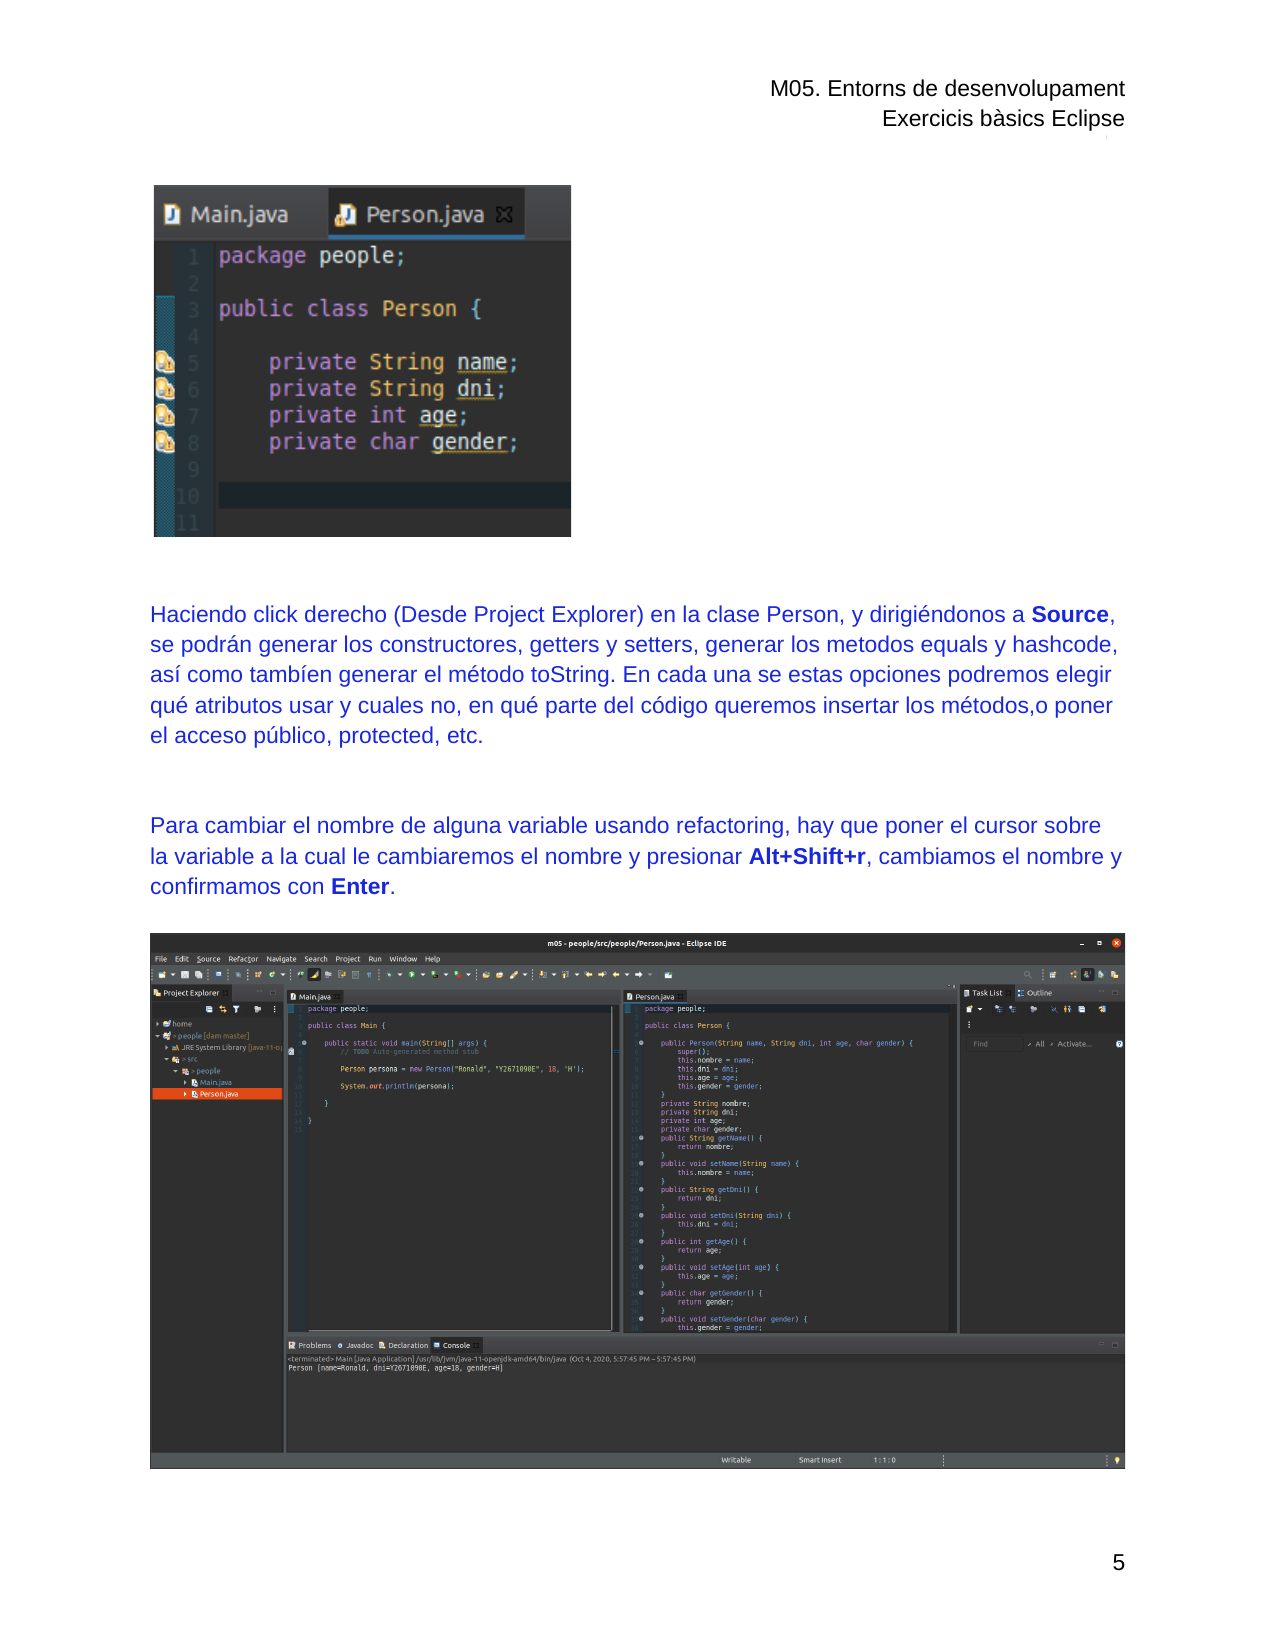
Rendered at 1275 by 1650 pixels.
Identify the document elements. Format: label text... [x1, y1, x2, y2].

text Haciendo click derecho (Desde Project Explorer) en la clase Person, y dirigiéndonos a Source, se podrán generar los constructores, getters y setters, generar los metodos equals y hashcode, así como tambíen generar el método toString. En cada una se estas opciones podremos elegir qué atributos usar y cuales no, en qué parte del código queremos insertar los métodos,o poner el acceso público, protected, etc. [150, 601, 1125, 748]
text Para cambiar el nombre de alguna variable usando refactoring, hay que poner el cursor sobre la variable a la cual le cambiaremos el nombre y presionar Alt+Shift+r, cambiamos el nombre y confirmamos con Enter. [150, 812, 1125, 899]
picture [150, 933, 1125, 1469]
picture [153, 185, 572, 537]
